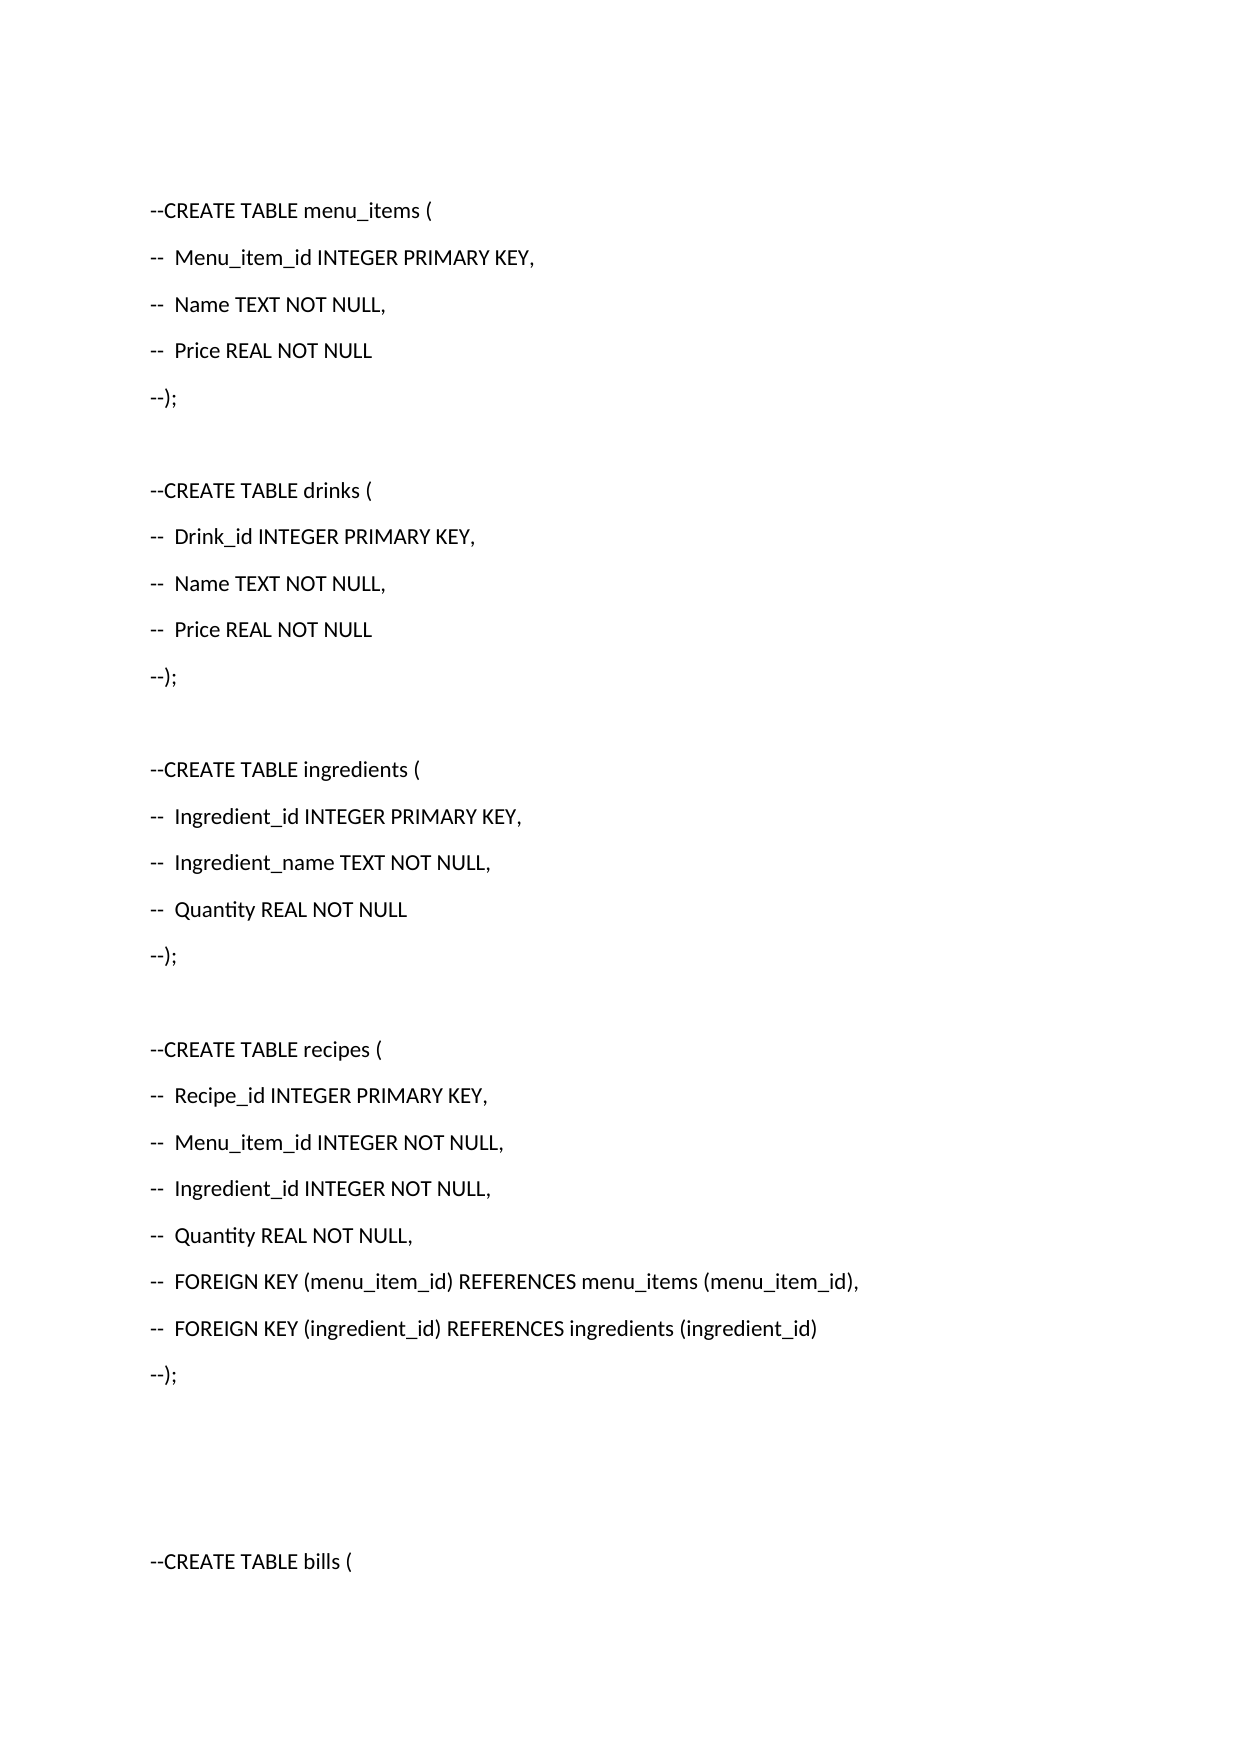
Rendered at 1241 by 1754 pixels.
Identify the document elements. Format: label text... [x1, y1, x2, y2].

text --); [150, 1361, 1090, 1389]
text -- Name TEXT NOT NULL, [150, 569, 1090, 597]
text -- Quantity REAL NOT NULL, [150, 1221, 1090, 1249]
text -- Price REAL NOT NULL [150, 616, 1090, 644]
text --CREATE TABLE ingredients ( [150, 755, 1090, 783]
text --CREATE TABLE menu_items ( [150, 197, 1090, 224]
text -- Ingredient_id INTEGER NOT NULL, [150, 1174, 1090, 1202]
text -- Drink_id INTEGER PRIMARY KEY, [150, 522, 1090, 551]
text --); [150, 662, 1090, 690]
text -- Menu_item_id INTEGER NOT NULL, [150, 1128, 1090, 1156]
text -- Recipe_id INTEGER PRIMARY KEY, [150, 1081, 1090, 1109]
text --CREATE TABLE recipes ( [150, 1035, 1090, 1063]
text -- Menu_item_id INTEGER PRIMARY KEY, [150, 243, 1090, 271]
text -- Ingredient_id INTEGER PRIMARY KEY, [150, 802, 1090, 830]
text -- Ingredient_name TEXT NOT NULL, [150, 848, 1090, 876]
text --CREATE TABLE bills ( [150, 1547, 1090, 1575]
text --CREATE TABLE drinks ( [150, 476, 1090, 504]
text -- Price REAL NOT NULL [150, 336, 1090, 364]
text -- Name TEXT NOT NULL, [150, 290, 1090, 318]
text --); [150, 942, 1090, 969]
text -- FOREIGN KEY (menu_item_id) REFERENCES menu_items (menu_item_id), [150, 1267, 1090, 1296]
text --); [150, 383, 1090, 411]
text -- Quantity REAL NOT NULL [150, 895, 1090, 923]
text -- FOREIGN KEY (ingredient_id) REFERENCES ingredients (ingredient_id) [150, 1314, 1090, 1342]
